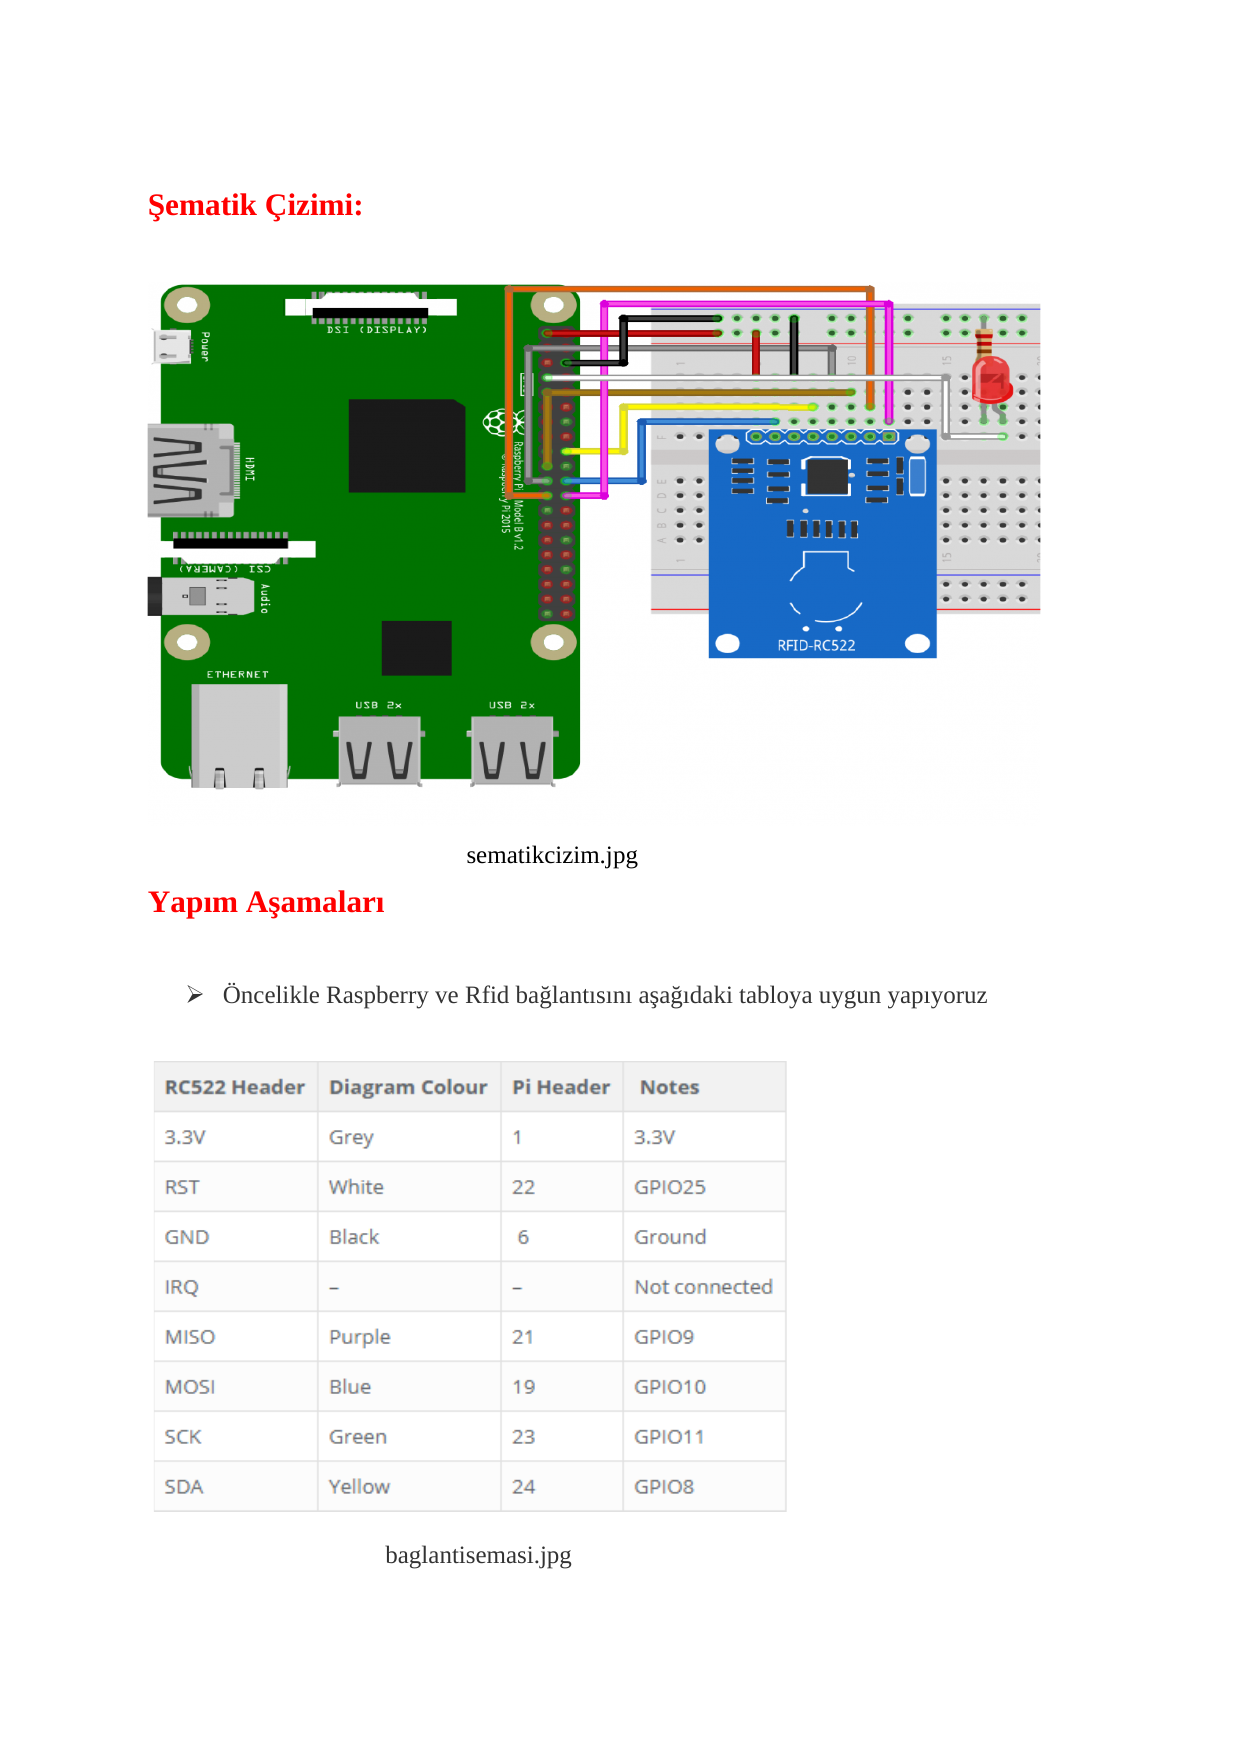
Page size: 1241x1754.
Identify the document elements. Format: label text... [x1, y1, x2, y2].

text sematikcizim.jpg [148, 840, 1093, 869]
text Şematik Çizimi: [148, 186, 1093, 222]
text baglantisemasi.jpg [148, 1540, 1093, 1569]
text Yapım Aşamaları [148, 883, 1093, 919]
list Öncelikle Raspberry ve Rfid bağlantısını aşağıdaki tabloya uygun yapıyoruz [185, 980, 1093, 1009]
